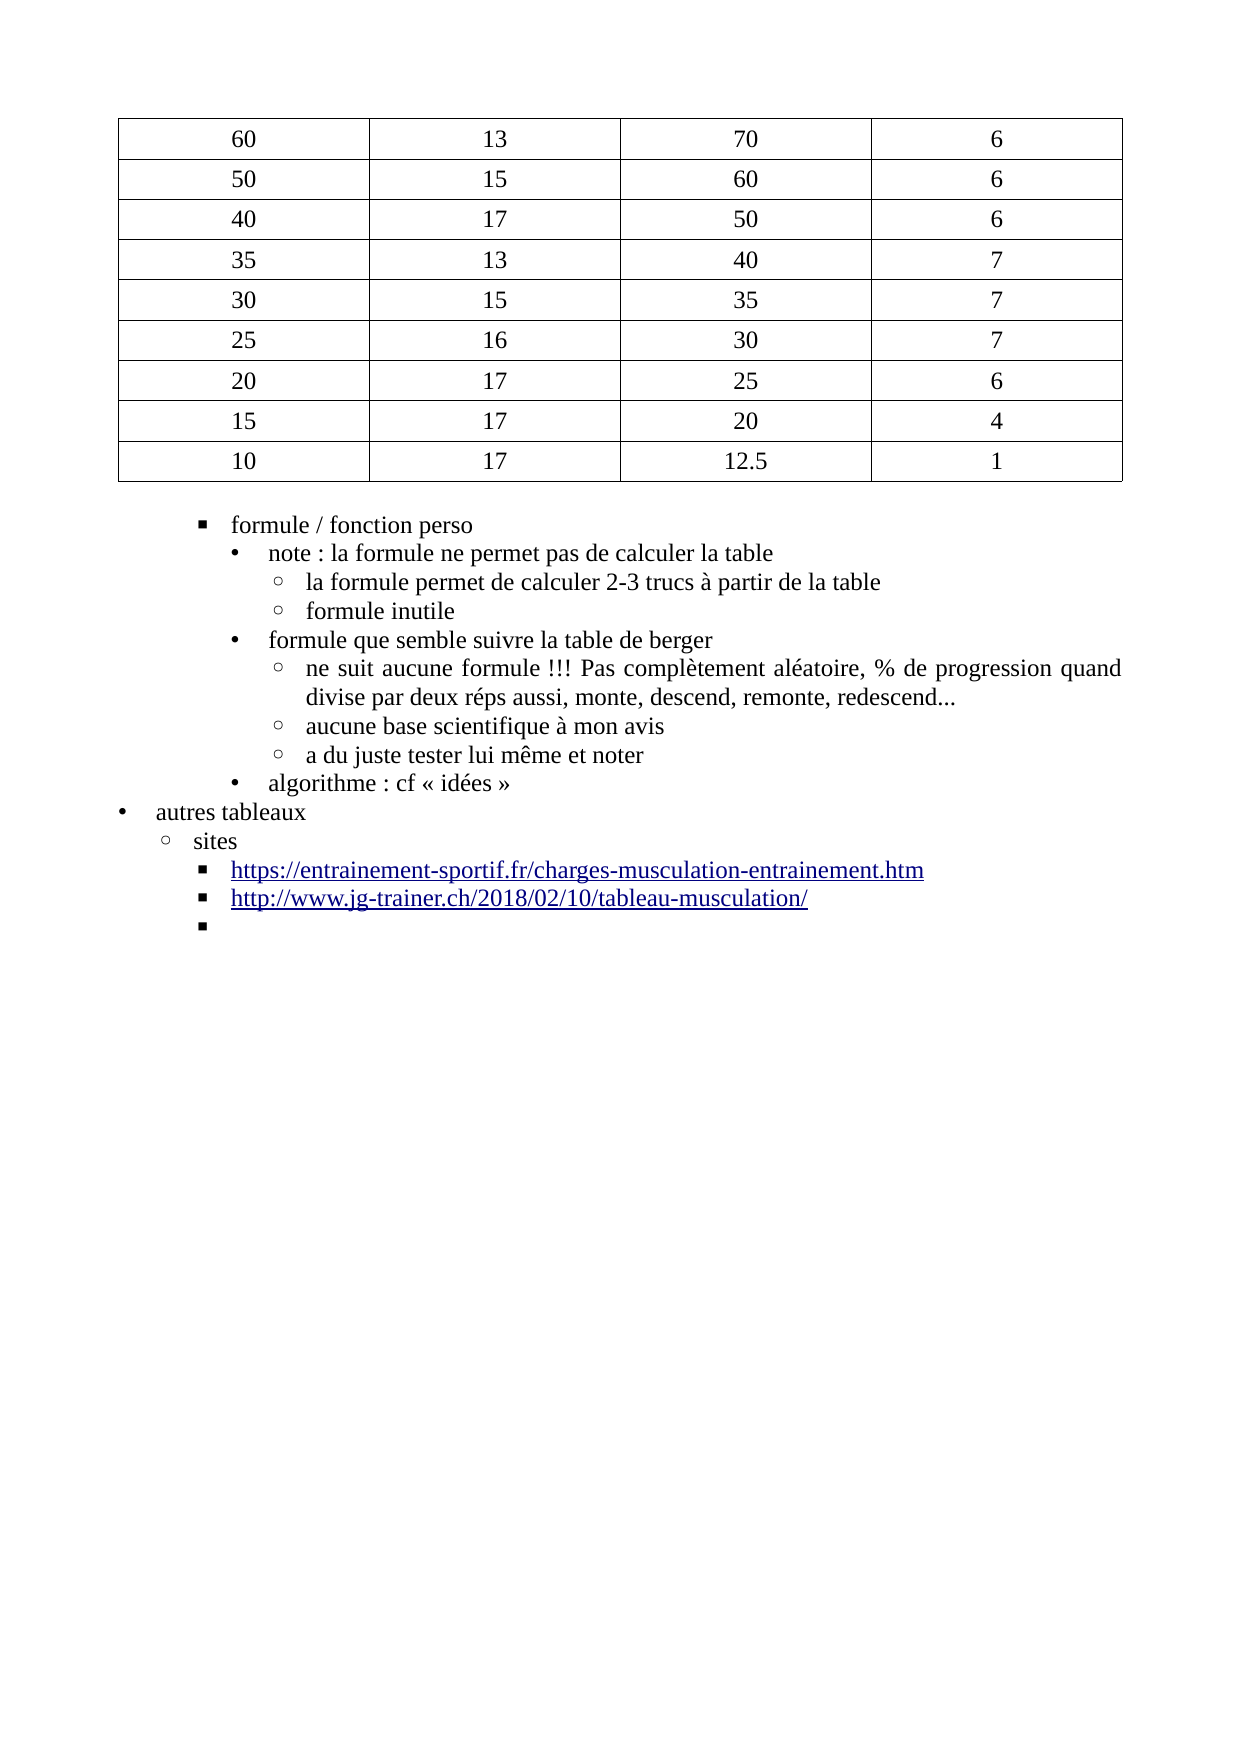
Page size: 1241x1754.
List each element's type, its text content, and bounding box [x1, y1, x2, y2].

table_cell 1 [872, 442, 1122, 481]
list ne suit aucune formule !!! Pas complètement aléatoire, % de progression quand divise par deux réps aussi, monte, descend, remonte, redescend... [268, 653, 1122, 711]
table_cell 6 [872, 361, 1122, 400]
list sites [156, 826, 1122, 855]
table_cell 15 [370, 160, 620, 199]
table_cell 40 [621, 240, 871, 279]
list note : la formule ne permet pas de calculer la table [231, 538, 1122, 567]
list autres tableaux [118, 797, 1122, 826]
table_cell 10 [119, 442, 369, 481]
list formule / fonction perso [193, 510, 1122, 538]
table_cell 60 [621, 160, 871, 199]
table_cell 17 [370, 442, 620, 481]
table_cell 20 [119, 361, 369, 400]
table_cell 15 [370, 280, 620, 320]
list formule inutile [268, 596, 1122, 625]
table_cell 20 [621, 401, 871, 441]
table_cell 7 [872, 321, 1122, 360]
table_cell 25 [119, 321, 369, 360]
table_cell 50 [621, 200, 871, 239]
list algorithme : cf « idées » [231, 768, 1122, 797]
table_cell 17 [370, 401, 620, 441]
list formule que semble suivre la table de berger [231, 625, 1122, 653]
table_cell 17 [370, 361, 620, 400]
table_cell 15 [119, 401, 369, 441]
table_cell 6 [872, 160, 1122, 199]
table_cell 30 [621, 321, 871, 360]
table_cell 25 [621, 361, 871, 400]
table_cell 17 [370, 200, 620, 239]
table_cell 16 [370, 321, 620, 360]
table_cell 12,5 [621, 442, 871, 481]
table_cell 7 [872, 240, 1122, 279]
list https://entrainement-sportif.fr/charges-musculation-entrainement.htm [193, 855, 1122, 883]
table_cell 35 [119, 240, 369, 279]
table_cell 13 [370, 119, 620, 158]
table_cell 13 [370, 240, 620, 279]
table_cell 6 [872, 200, 1122, 239]
table_cell 60 [119, 119, 369, 158]
list a du juste tester lui même et noter [268, 740, 1122, 768]
table_cell 50 [119, 160, 369, 199]
table_cell 35 [621, 280, 871, 320]
table_cell 30 [119, 280, 369, 320]
table_cell 4 [872, 401, 1122, 441]
table_cell 40 [119, 200, 369, 239]
list la formule permet de calculer 2-3 trucs à partir de la table [268, 567, 1122, 596]
table_cell 70 [621, 119, 871, 158]
table_cell 6 [872, 119, 1122, 158]
list aucune base scientifique à mon avis [268, 711, 1122, 740]
list http://www.jg-trainer.ch/2018/02/10/tableau-musculation/ [193, 883, 1122, 912]
table_cell 7 [872, 280, 1122, 320]
